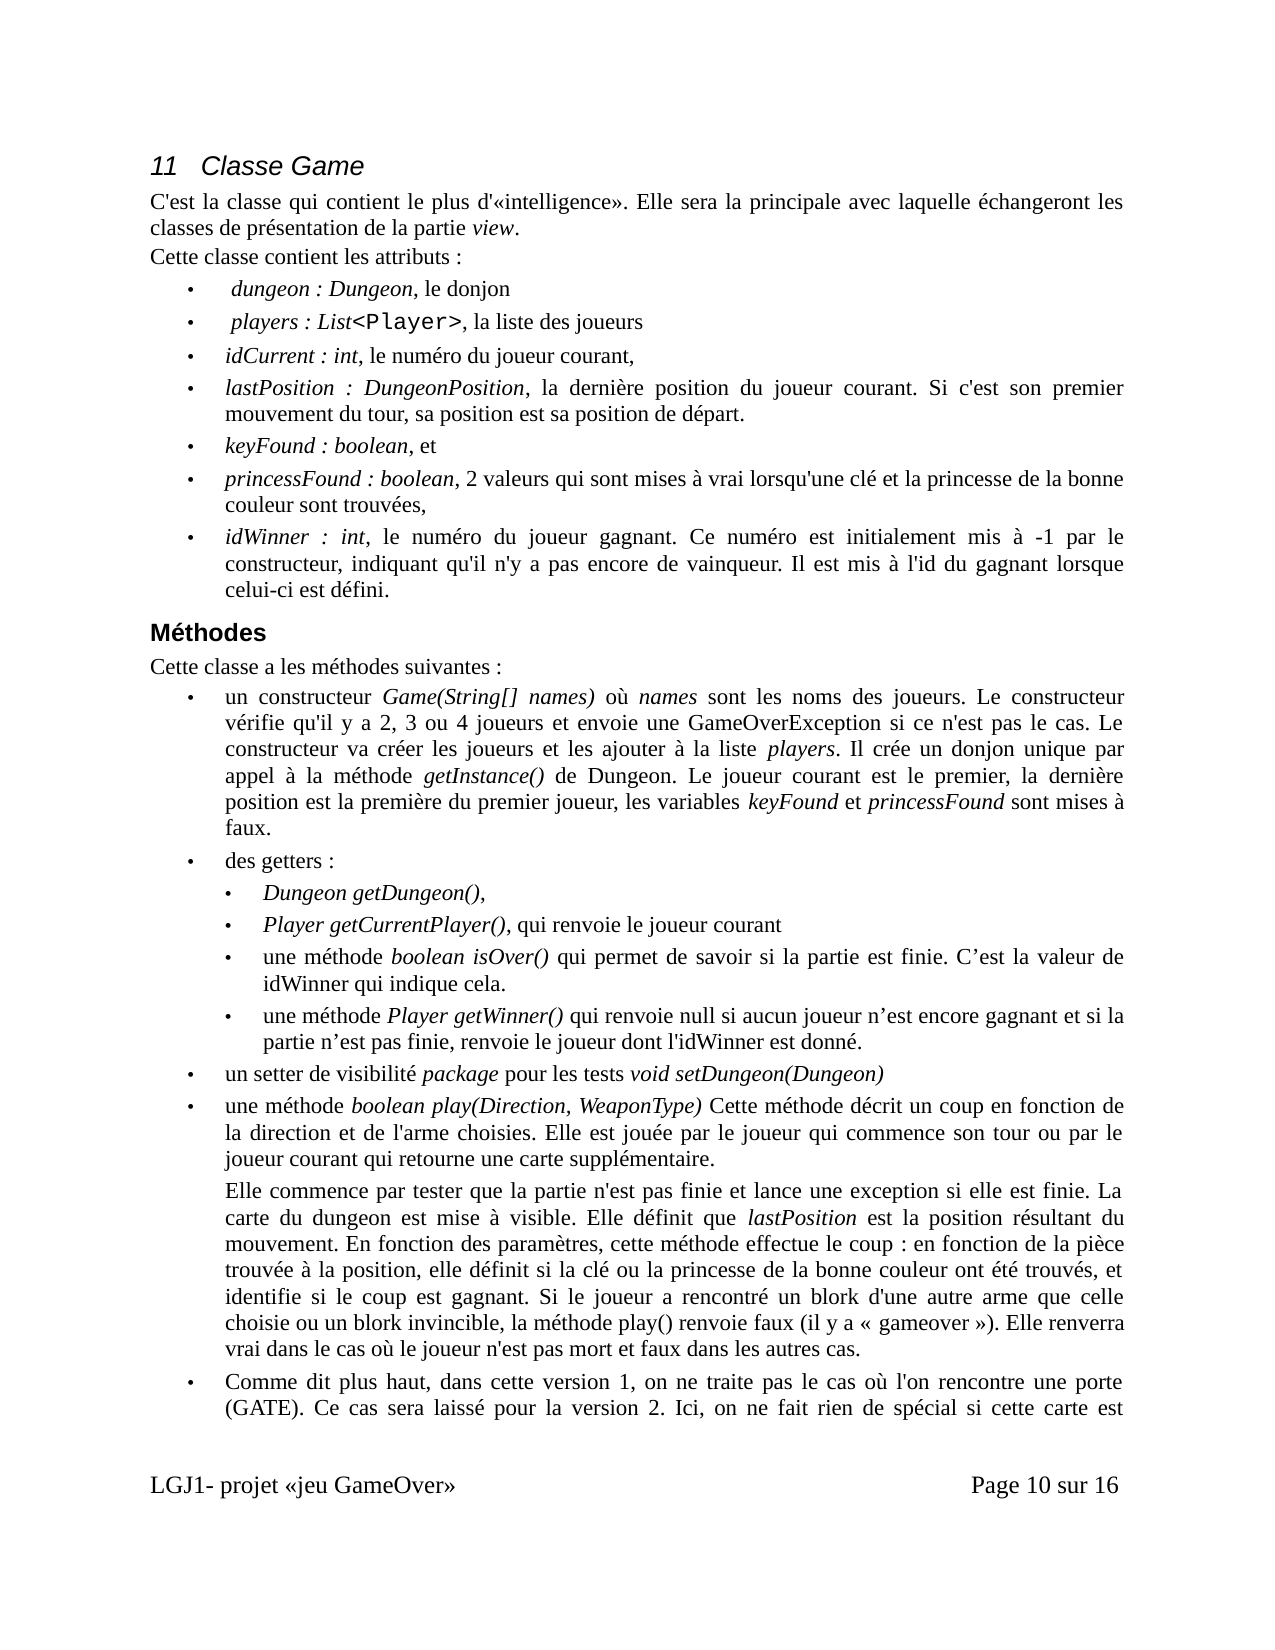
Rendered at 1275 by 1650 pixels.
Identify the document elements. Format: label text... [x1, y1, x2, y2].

list Player getCurrentPlayer(), qui renvoie le joueur courant [225, 911, 1125, 937]
list une méthode Player getWinner() qui renvoie null si aucun joueur n’est encore gagnant et si la partie n’est pas finie, renvoie le joueur dont l'idWinner est donné. [225, 1002, 1125, 1054]
list Elle commence par tester que la partie n'est pas finie et lance une exception si elle est finie. La carte du dungeon est mise à visible. Elle définit que lastPosition est la position résultant du mouvement. En fonction des paramètres, cette méthode effectue le coup : en fonction de la pièce trouvée à la position, elle définit si la clé ou la princesse de la bonne couleur ont été trouvés, et identifie si le coup est gagnant. Si le joueur a rencontré un blork d'une autre arme que celle choisie ou un blork invincible, la méthode play() renvoie faux (il y a « gameover »). Elle renverra vrai dans le cas où le joueur n'est pas mort et faux dans les autres cas. [187, 1177, 1125, 1362]
list une méthode boolean play(Direction, WeaponType) Cette méthode décrit un coup en fonction de la direction et de l'arme choisies. Elle est jouée par le joueur qui commence son tour ou par le joueur courant qui retourne une carte supplémentaire. [187, 1092, 1125, 1172]
list une méthode boolean isOver() qui permet de savoir si la partie est finie. C’est la valeur de idWinner qui indique cela. [225, 943, 1125, 996]
list keyFound : boolean, et [187, 432, 1125, 459]
text Cette classe contient les attributs : [150, 243, 1125, 270]
list princessFound : boolean, 2 valeurs qui sont mises à vrai lorsqu'une clé et la princesse de la bonne couleur sont trouvées, [187, 465, 1125, 517]
list idWinner : int, le numéro du joueur gagnant. Ce numéro est initialement mis à -1 par le constructeur, indiquant qu'il n'y a pas encore de vainqueur. Il est mis à l'id du gagnant lorsque celui-ci est défini. [187, 523, 1125, 602]
list un constructeur Game(String[] names) où names sont les noms des joueurs. Le constructeur vérifie qu'il y a 2, 3 ou 4 joueurs et envoie une GameOverException si ce n'est pas le cas. Le constructeur va créer les joueurs et les ajouter à la liste players. Il crée un donjon unique par appel à la méthode getInstance() de Dungeon. Le joueur courant est le premier, la dernière position est la première du premier joueur, les variables keyFound et princessFound sont mises à faux. [187, 683, 1125, 841]
list un setter de visibilité package pour les tests void setDungeon(Dungeon) [187, 1060, 1125, 1087]
list Comme dit plus haut, dans cette version 1, on ne traite pas le cas où l'on rencontre une porte (GATE). Ce cas sera laissé pour la version 2. Ici, on ne fait rien de spécial si cette carte est [187, 1368, 1125, 1420]
text C'est la classe qui contient le plus d'«intelligence». Elle sera la principale avec laquelle échangeront les classes de présentation de la partie view. [150, 188, 1125, 240]
list dungeon : Dungeon, le donjon [187, 276, 1125, 302]
list Dungeon getDungeon(), [225, 879, 1125, 905]
subtitle Classe Game [150, 150, 1125, 181]
text Cette classe a les méthodes suivantes : [150, 653, 1125, 680]
list des getters : [187, 847, 1125, 873]
list players : List<Player>, la liste des joueurs [187, 308, 1125, 336]
list idCurrent : int, le numéro du joueur courant, [187, 342, 1125, 368]
list lastPosition : DungeonPosition, la dernière position du joueur courant. Si c'est son premier mouvement du tour, sa position est sa position de départ. [187, 374, 1125, 427]
subtitle Méthodes [150, 618, 1125, 647]
